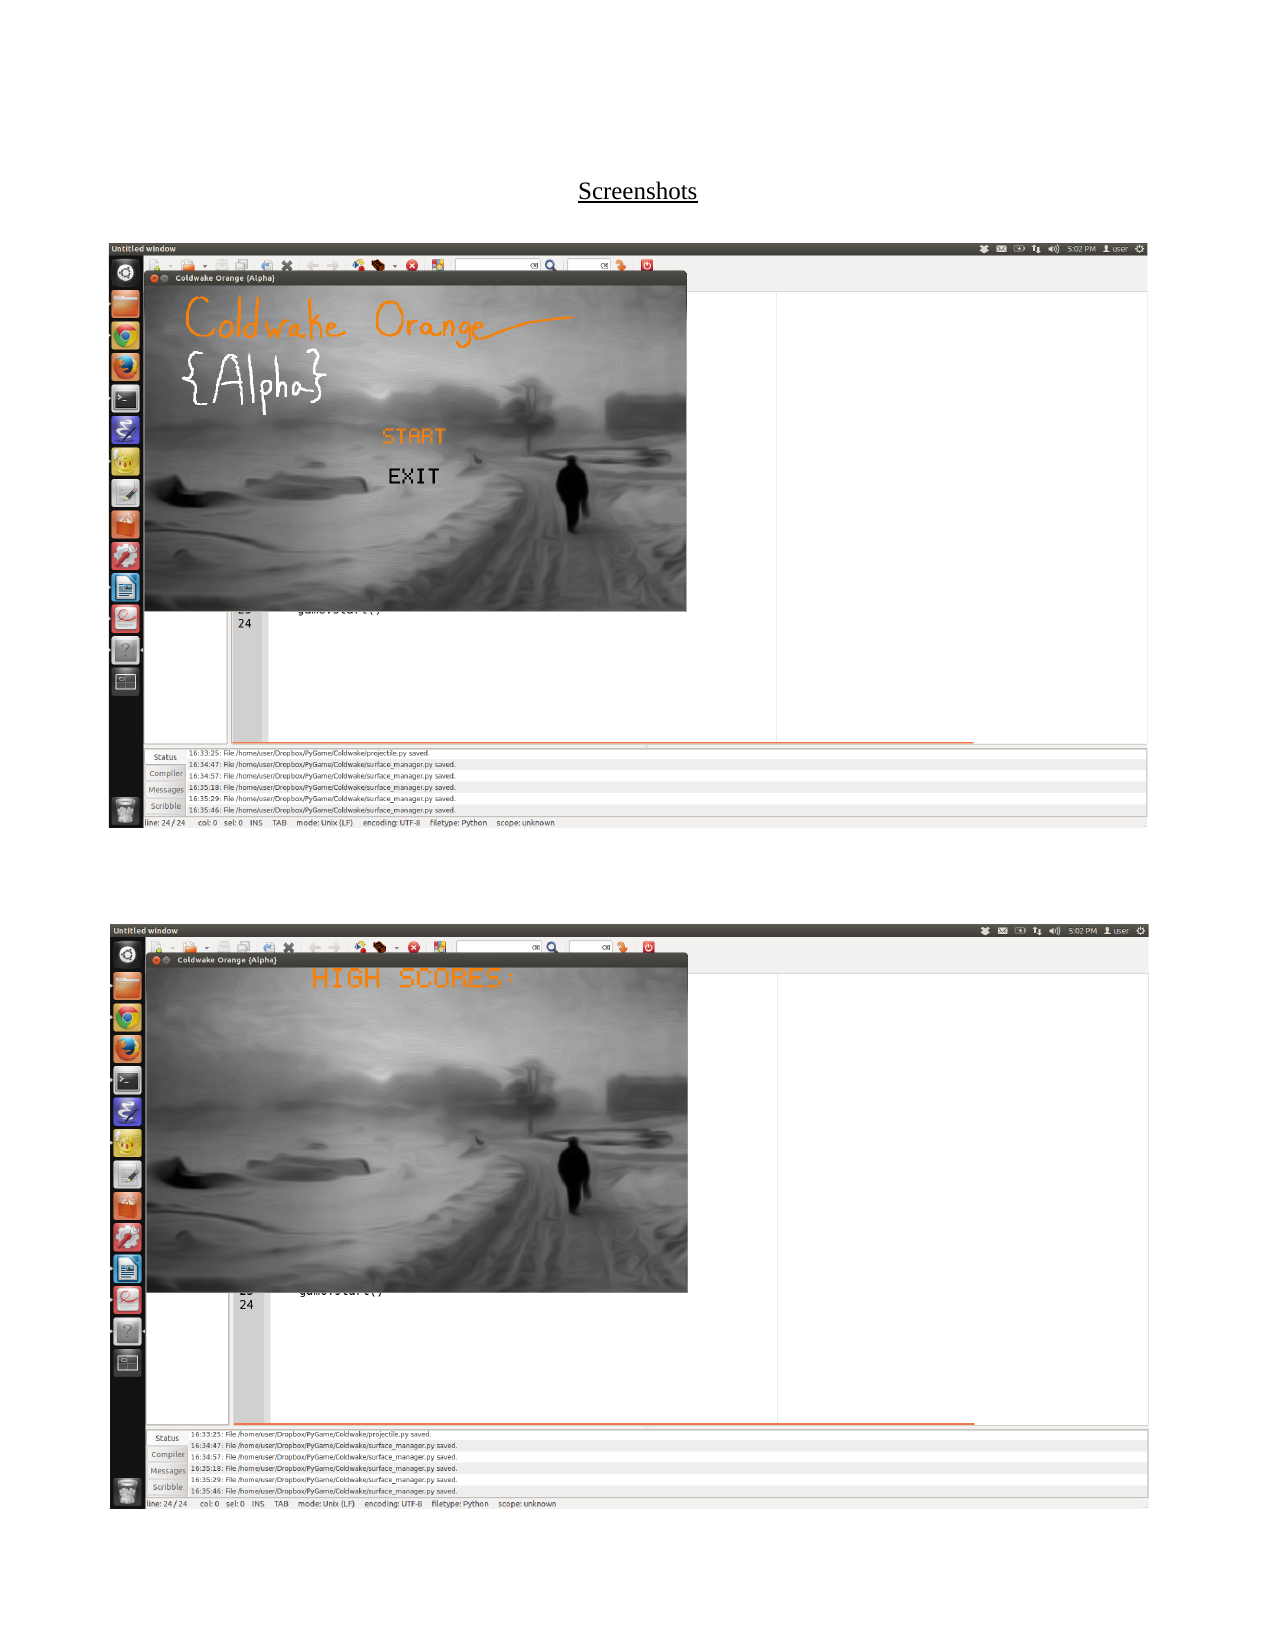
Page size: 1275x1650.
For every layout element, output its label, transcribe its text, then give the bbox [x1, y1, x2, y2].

text Screenshots [118, 176, 1157, 205]
picture [108, 243, 1148, 828]
picture [110, 924, 1149, 1509]
